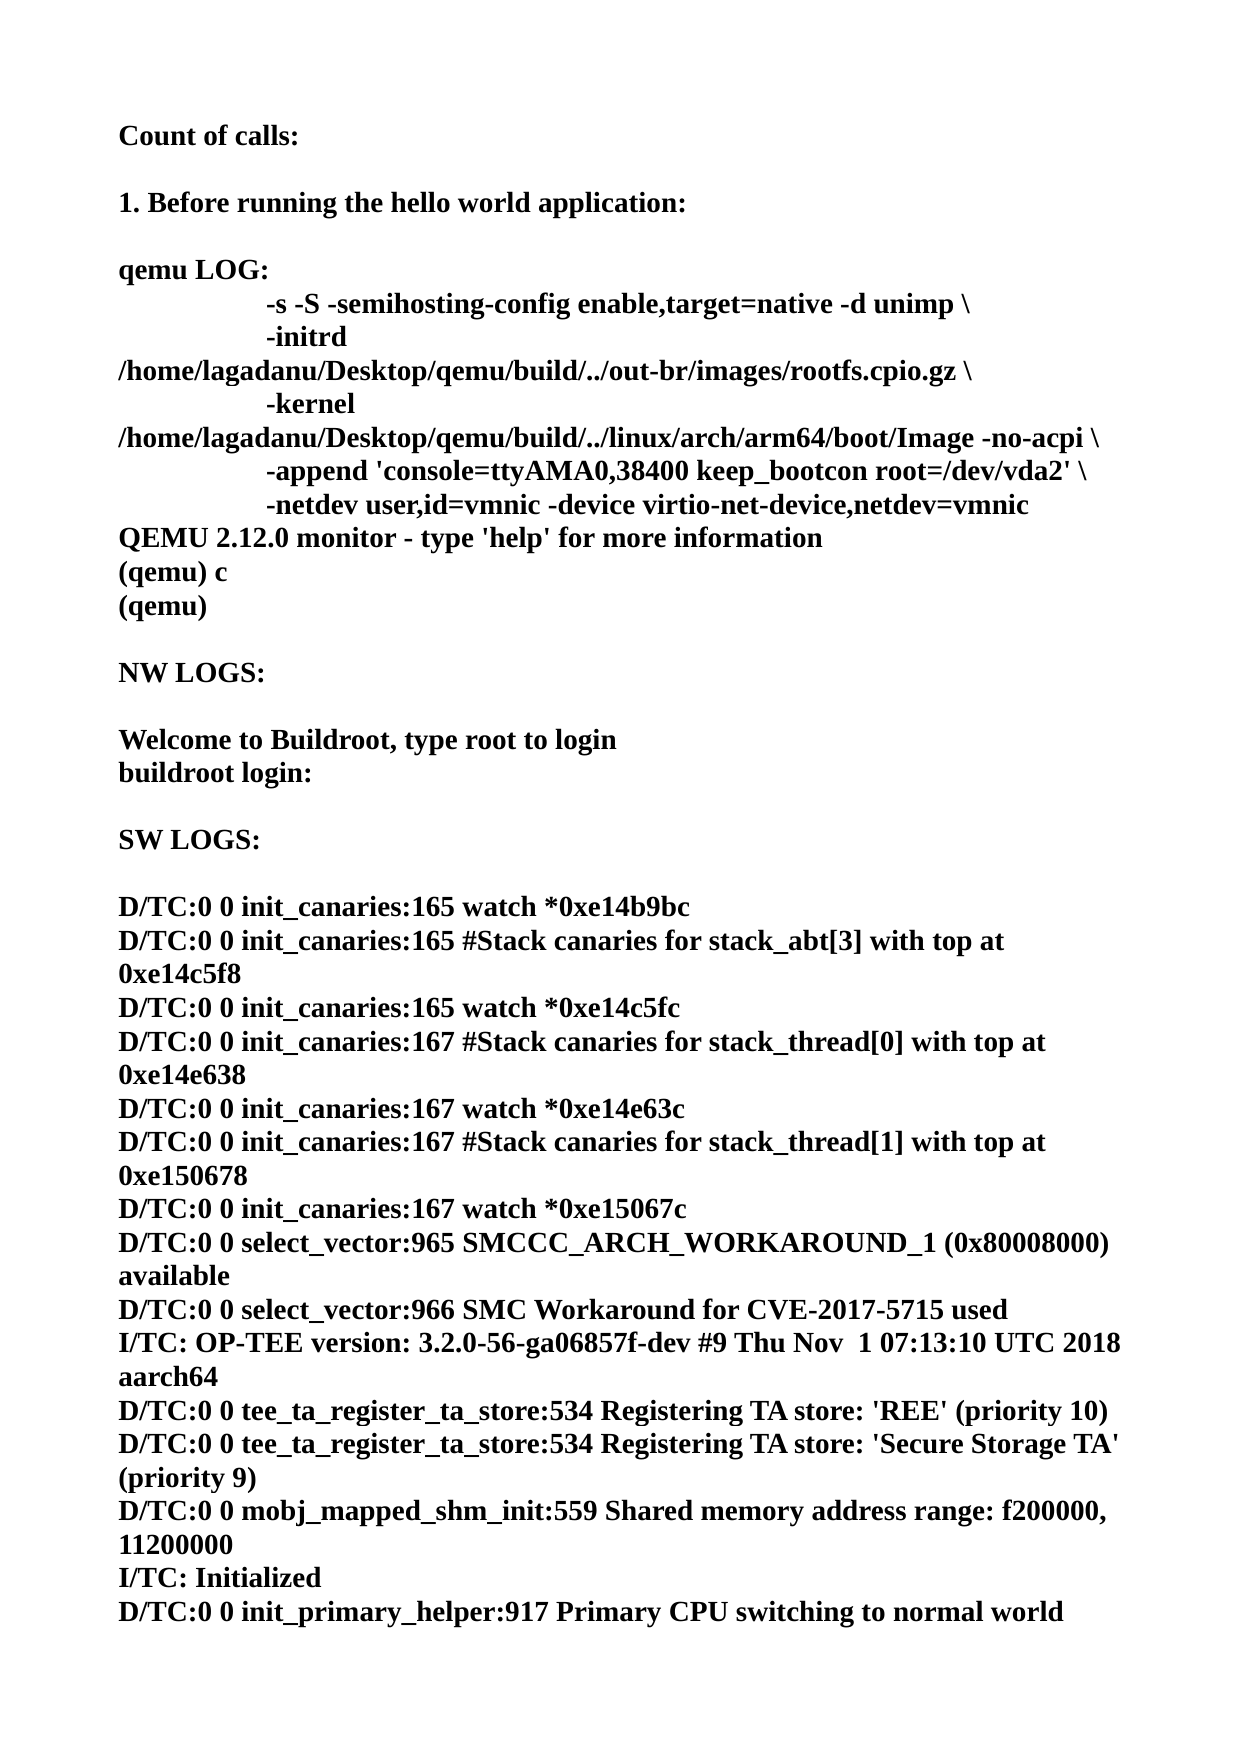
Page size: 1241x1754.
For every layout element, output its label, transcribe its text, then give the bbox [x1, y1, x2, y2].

text D/TC:0 0 init_canaries:167 #Stack canaries for stack_thread[1] with top at 0xe150678 [118, 1124, 1122, 1191]
text D/TC:0 0 init_canaries:165 #Stack canaries for stack_abt[3] with top at 0xe14c5f8 [118, 923, 1122, 990]
text SW LOGS: [118, 822, 1122, 856]
text D/TC:0 0 init_canaries:167 watch *0xe14e63c [118, 1091, 1122, 1124]
text -s -S -semihosting-config enable,target=native -d unimp \ [118, 286, 1122, 319]
text D/TC:0 0 tee_ta_register_ta_store:534 Registering TA store: 'Secure Storage TA' (priority 9) [118, 1426, 1122, 1493]
text -netdev user,id=vmnic -device virtio-net-device,netdev=vmnic [118, 487, 1122, 521]
text D/TC:0 0 init_canaries:165 watch *0xe14c5fc [118, 990, 1122, 1024]
text -append 'console=ttyAMA0,38400 keep_bootcon root=/dev/vda2' \ [118, 453, 1122, 487]
text buildroot login: [118, 755, 1122, 789]
text -initrd /home/lagadanu/Desktop/qemu/build/../out-br/images/rootfs.cpio.gz \ [118, 319, 1122, 386]
text QEMU 2.12.0 monitor - type 'help' for more information [118, 521, 1122, 554]
text 1. Before running the hello world application: [118, 185, 1122, 219]
text Welcome to Buildroot, type root to login [118, 722, 1122, 755]
text D/TC:0 0 init_primary_helper:917 Primary CPU switching to normal world [118, 1594, 1122, 1627]
text D/TC:0 0 init_canaries:165 watch *0xe14b9bc [118, 889, 1122, 923]
text -kernel /home/lagadanu/Desktop/qemu/build/../linux/arch/arm64/boot/Image -no-acpi \ [118, 386, 1122, 453]
text D/TC:0 0 select_vector:965 SMCCC_ARCH_WORKAROUND_1 (0x80008000) available [118, 1225, 1122, 1292]
text D/TC:0 0 select_vector:966 SMC Workaround for CVE-2017-5715 used [118, 1292, 1122, 1326]
text qemu LOG: [118, 252, 1122, 286]
text D/TC:0 0 tee_ta_register_ta_store:534 Registering TA store: 'REE' (priority 10) [118, 1393, 1122, 1426]
text D/TC:0 0 init_canaries:167 #Stack canaries for stack_thread[0] with top at 0xe14e638 [118, 1024, 1122, 1091]
text (qemu) c [118, 554, 1122, 588]
text I/TC: Initialized [118, 1560, 1122, 1594]
text I/TC: OP-TEE version: 3.2.0-56-ga06857f-dev #9 Thu Nov 1 07:13:10 UTC 2018 aarch64 [118, 1326, 1122, 1393]
text NW LOGS: [118, 655, 1122, 688]
text D/TC:0 0 mobj_mapped_shm_init:559 Shared memory address range: f200000, 11200000 [118, 1493, 1122, 1560]
text D/TC:0 0 init_canaries:167 watch *0xe15067c [118, 1191, 1122, 1225]
text (qemu) [118, 588, 1122, 621]
text Count of calls: [118, 118, 1122, 152]
